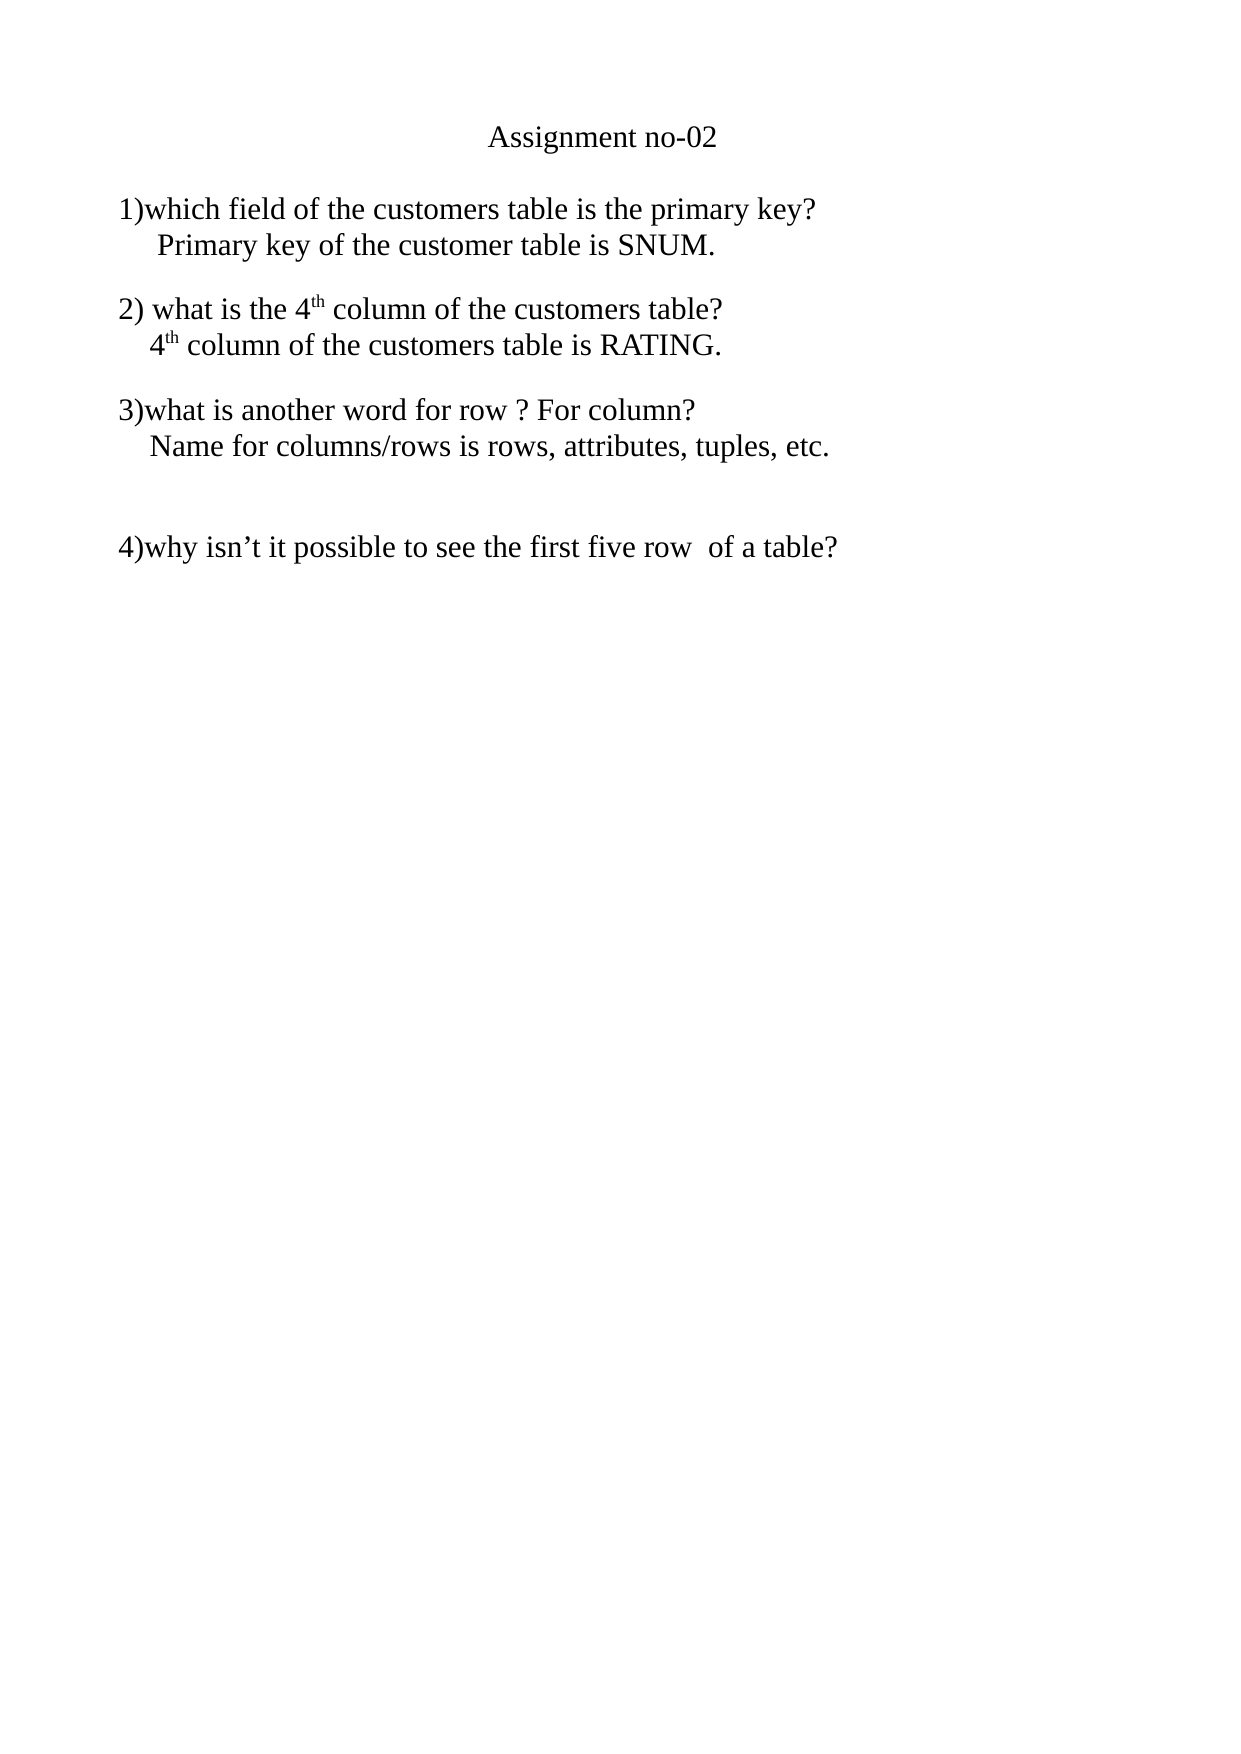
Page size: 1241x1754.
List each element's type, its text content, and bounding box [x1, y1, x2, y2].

text Name for columns/rows is rows, attributes, tuples, etc. [118, 427, 1122, 463]
text 3)what is another word for row ? For column? [118, 391, 1122, 427]
text 4)why isn’t it possible to see the first five row of a table? [118, 528, 1122, 564]
text Primary key of the customer table is SNUM. [118, 226, 1122, 262]
text Assignment no-02 [118, 118, 1122, 190]
text 4th column of the customers table is RATING. [118, 327, 1122, 362]
text 2) what is the 4th column of the customers table? [118, 291, 1122, 327]
text 1)which field of the customers table is the primary key? [118, 190, 1122, 226]
